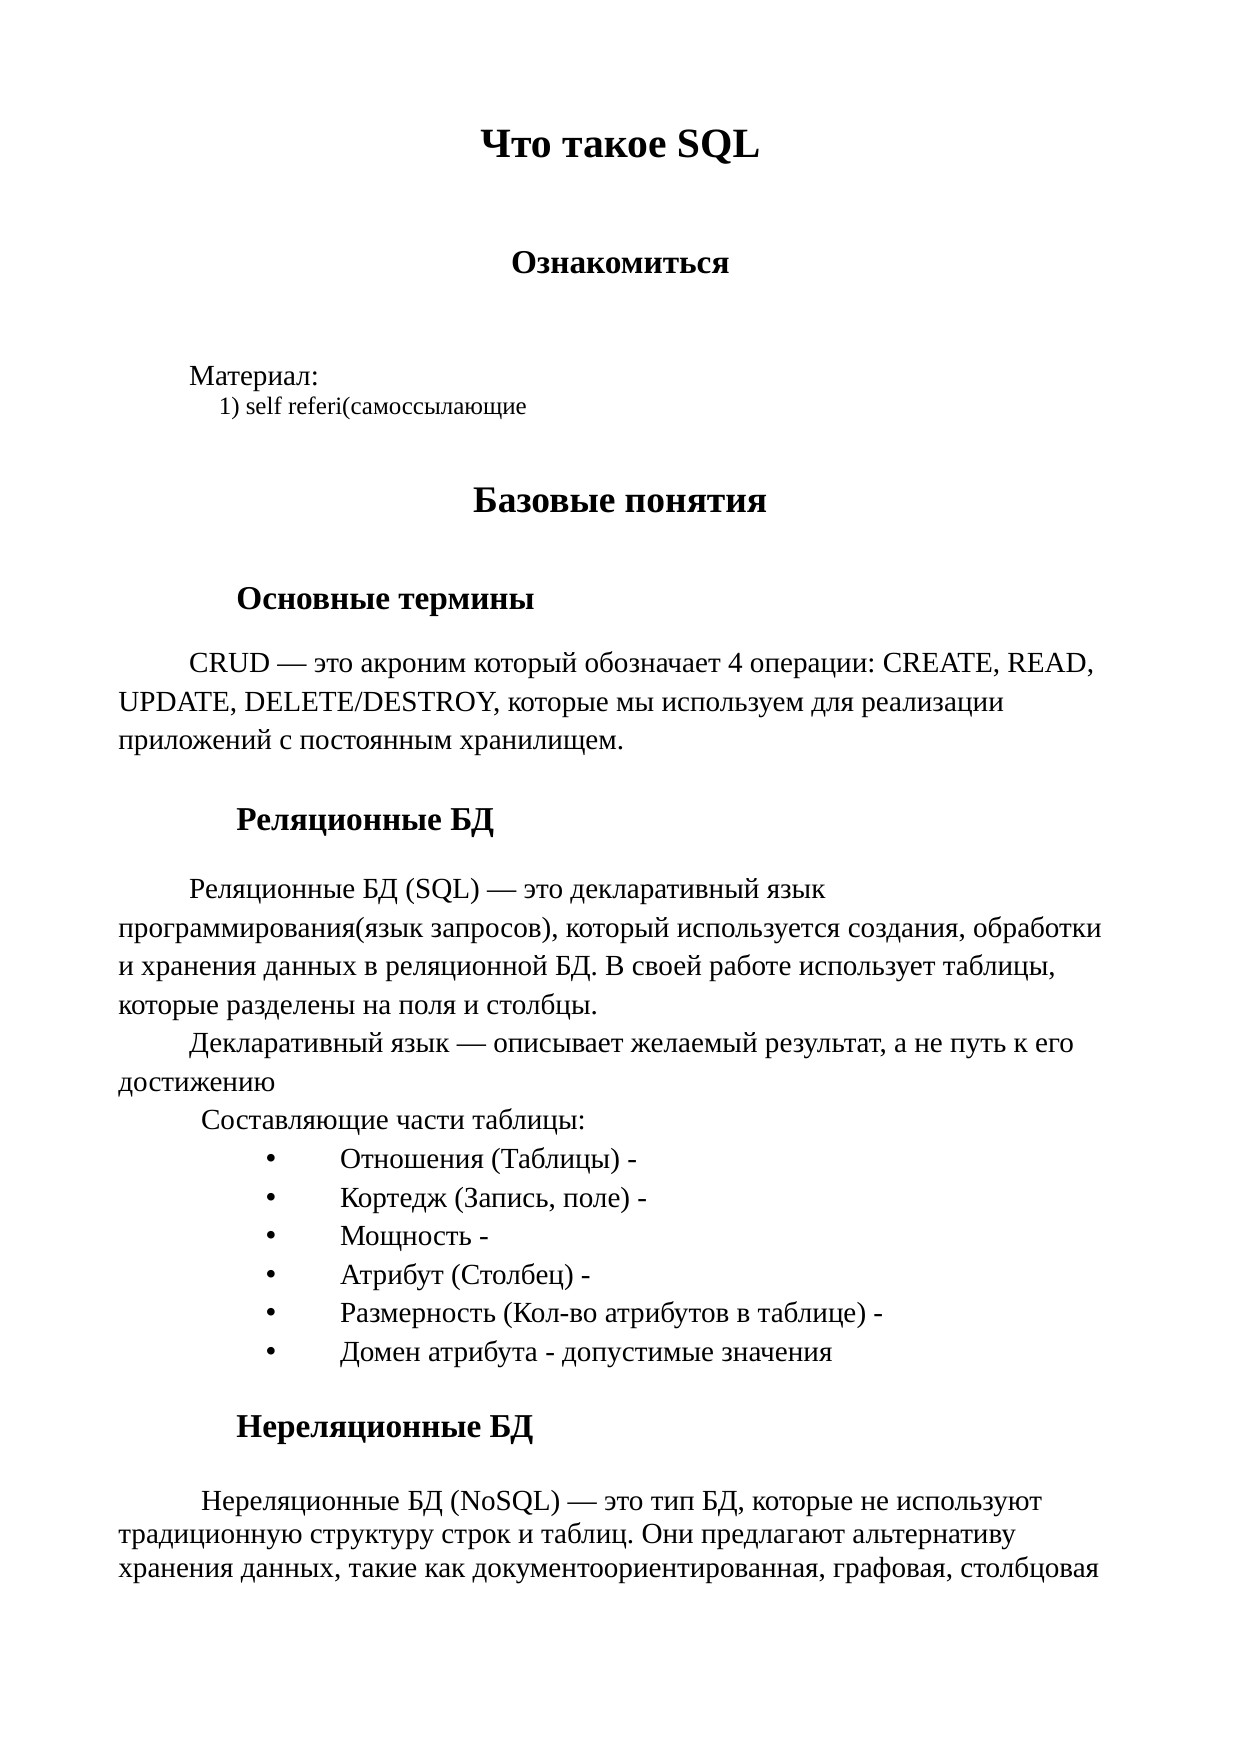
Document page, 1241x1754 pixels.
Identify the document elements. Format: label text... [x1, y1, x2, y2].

text Нереляционные БД [118, 1406, 1122, 1445]
text CRUD — это акроним который обозначает 4 операции: CREATE, READ, UPDATE, DELETE/DESTROY, которые мы используем для реализации приложений с постоянным хранилищем. [118, 645, 1122, 756]
text Основные термины [118, 578, 1122, 616]
text Базовые понятия [118, 477, 1122, 521]
list Размерность (Кол-во атрибутов в таблице) - [118, 1296, 1122, 1329]
list Домен атрибута - допустимые значения [118, 1334, 1122, 1368]
text 1) self referi(самоссылающие [118, 391, 1122, 420]
text Ознакомиться [118, 243, 1122, 281]
list Атрибут (Столбец) - [118, 1257, 1122, 1291]
text Материал: [118, 358, 1122, 391]
text Реляционные БД (SQL) — это декларативный язык программирования(язык запросов), который используется создания, обработки и хранения данных в реляционной БД. В своей работе использует таблицы, которые разделены на поля и столбцы. [118, 871, 1122, 1020]
list Мощность - [118, 1218, 1122, 1252]
text Что такое SQL [118, 118, 1122, 166]
text Декларативный язык — описывает желаемый результат, а не путь к его достижению [118, 1025, 1122, 1097]
list Отношения (Таблицы) - [118, 1141, 1122, 1175]
list Кортедж (Запись, поле) - [118, 1180, 1122, 1213]
text Реляционные БД [118, 799, 1122, 838]
text Составляющие части таблицы: [118, 1102, 1122, 1136]
text Нереляционные БД (NoSQL) — это тип БД, которые не используют традиционную структуру строк и таблиц. Они предлагают альтернативу хранения данных, такие как документоориентированная, графовая, столбцовая [118, 1483, 1122, 1584]
